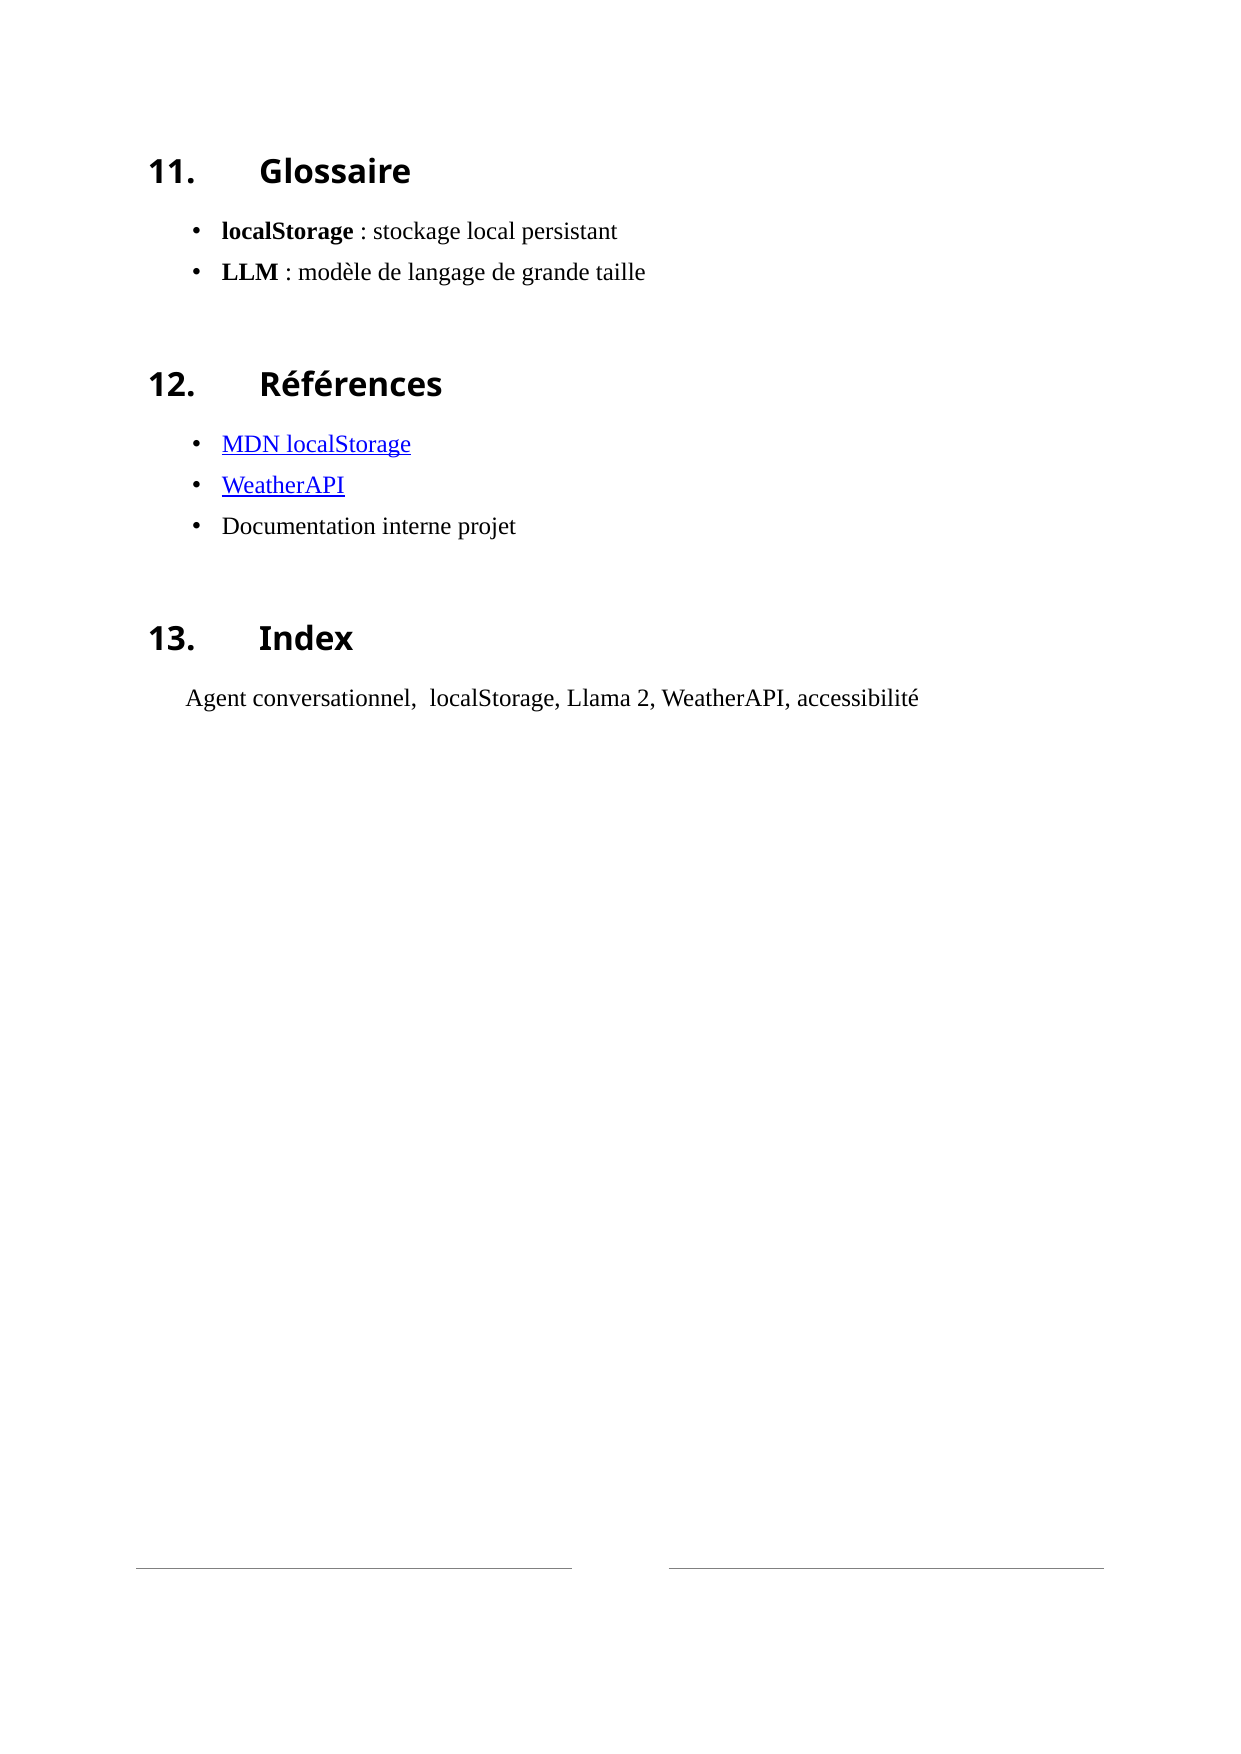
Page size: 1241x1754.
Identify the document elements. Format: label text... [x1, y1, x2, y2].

list MDN localStorage [192, 429, 1092, 458]
list LLM : modèle de langage de grande taille [192, 257, 1092, 286]
subtitle Index [148, 615, 1092, 661]
list localStorage : stockage local persistant [192, 216, 1092, 244]
text Agent conversationnel, localStorage, Llama 2, WeatherAPI, accessibilité [148, 683, 1092, 712]
subtitle Références [148, 361, 1092, 406]
list WeatherAPI [192, 470, 1092, 499]
subtitle Glossaire [148, 148, 1092, 193]
list Documentation interne projet [192, 511, 1092, 540]
